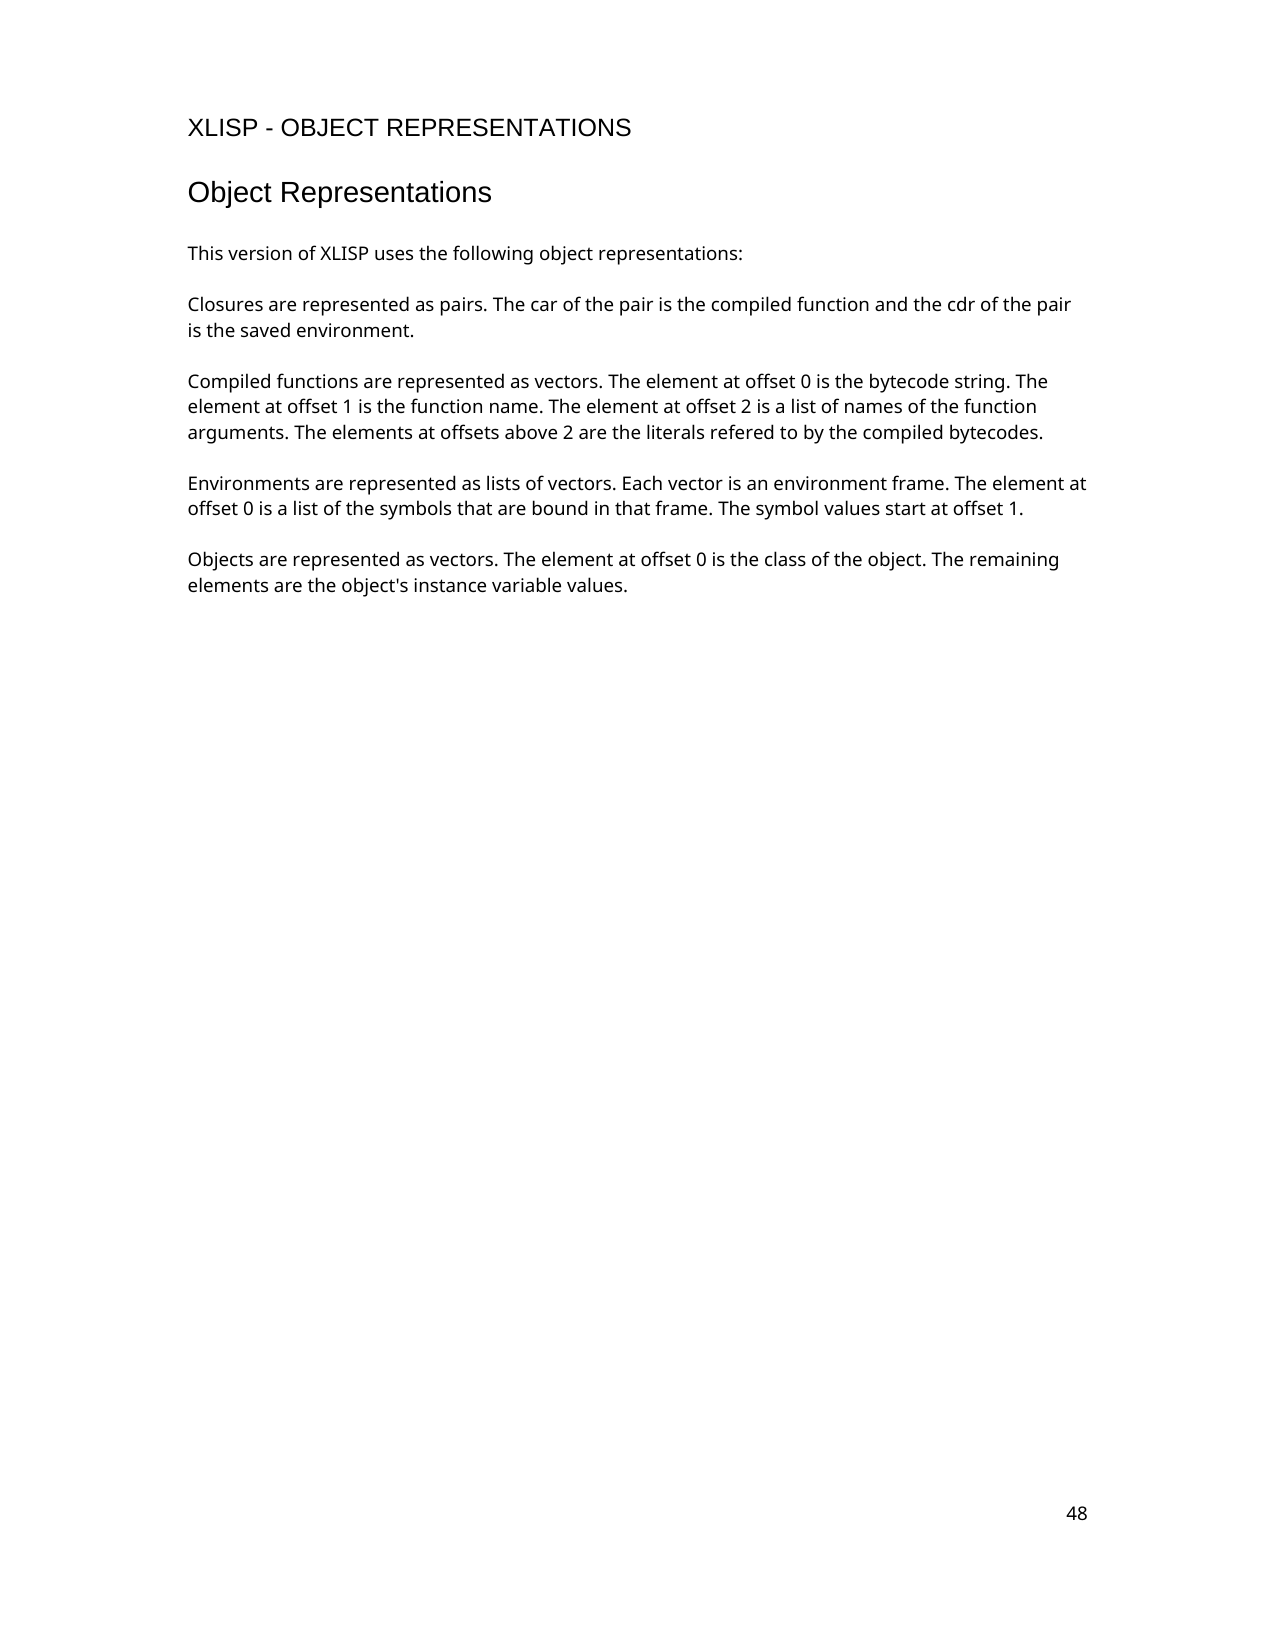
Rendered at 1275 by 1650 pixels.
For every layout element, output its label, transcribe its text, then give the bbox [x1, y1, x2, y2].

text Environments are represented as lists of vectors. Each vector is an environment frame. The element at offset 0 is a list of the symbols that are bound in that frame. The symbol values start at offset 1. [187, 470, 1087, 521]
text Closures are represented as pairs. The car of the pair is the compiled function and the cdr of the pair is the saved environment. [187, 291, 1087, 342]
text Objects are represented as vectors. The element at offset 0 is the class of the object. The remaining elements are the object's instance variable values. [187, 547, 1087, 598]
text This version of XLISP uses the following object representations: [187, 240, 1087, 266]
subtitle Object Representations [187, 175, 1087, 208]
text Compiled functions are represented as vectors. The element at offset 0 is the bytecode string. The element at offset 1 is the function name. The element at offset 2 is a list of names of the function arguments. The elements at offsets above 2 are the literals refered to by the compiled bytecodes. [187, 368, 1087, 444]
